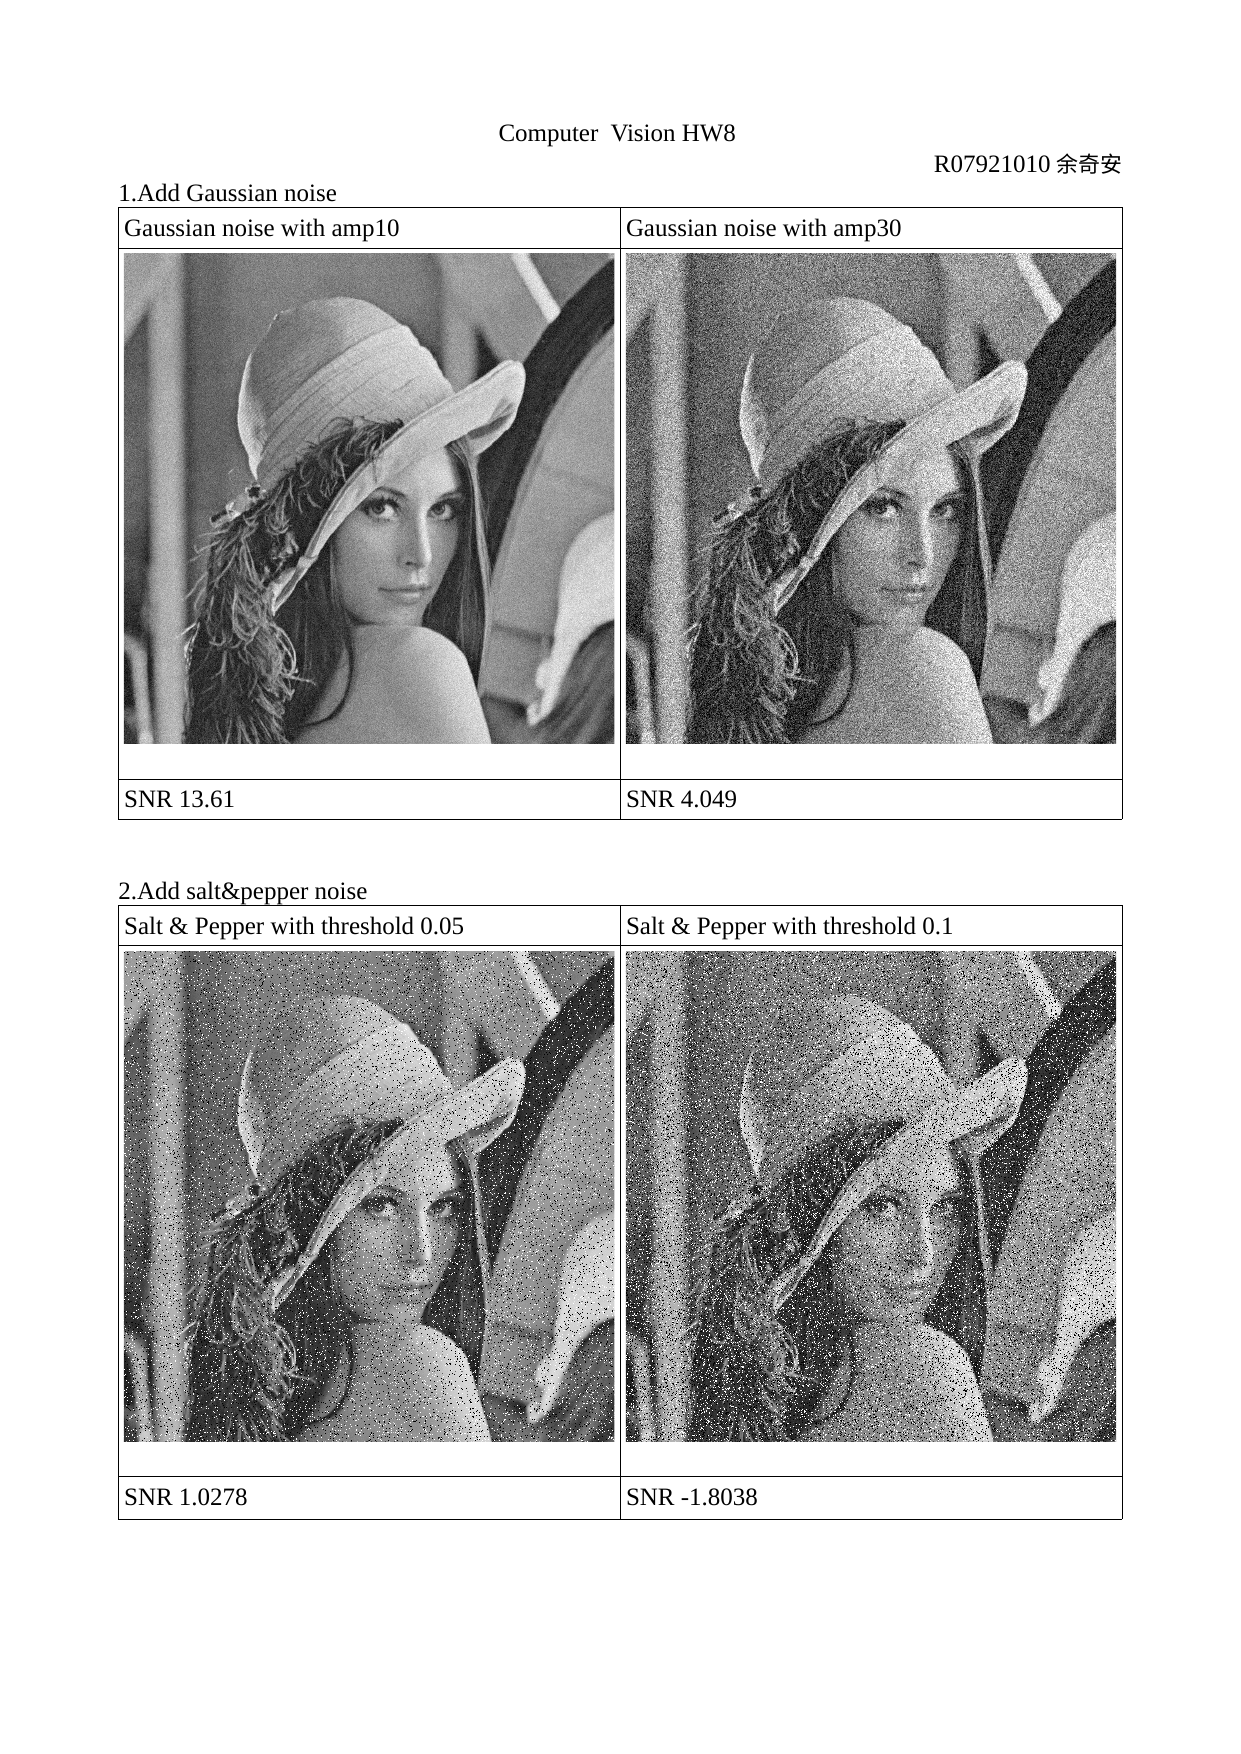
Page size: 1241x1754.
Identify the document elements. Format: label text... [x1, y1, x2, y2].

table_cell SNR 4.049 [621, 780, 1122, 819]
table_cell [119, 249, 620, 778]
table_cell [621, 946, 1122, 1476]
text 1.Add Gaussian noise [118, 178, 1122, 207]
table_header Gaussian noise with amp10 [119, 208, 620, 248]
text 2.Add salt&pepper noise [118, 876, 1122, 905]
table_cell [119, 946, 620, 1476]
text Computer Vision HW8 [118, 118, 1122, 147]
picture [123, 951, 615, 1442]
text R07921010 余奇安 [118, 147, 1122, 178]
table_cell SNR 1.0278 [119, 1477, 620, 1519]
table_header Salt & Pepper with threshold 0.05 [119, 906, 620, 945]
picture [625, 253, 1117, 744]
picture [123, 253, 615, 744]
table_header Salt & Pepper with threshold 0.1 [621, 906, 1122, 945]
table_cell SNR -1.8038 [621, 1477, 1122, 1519]
table_header Gaussian noise with amp30 [621, 208, 1122, 248]
table_cell [621, 249, 1122, 778]
table_cell SNR 13.61 [119, 780, 620, 819]
picture [625, 951, 1117, 1442]
